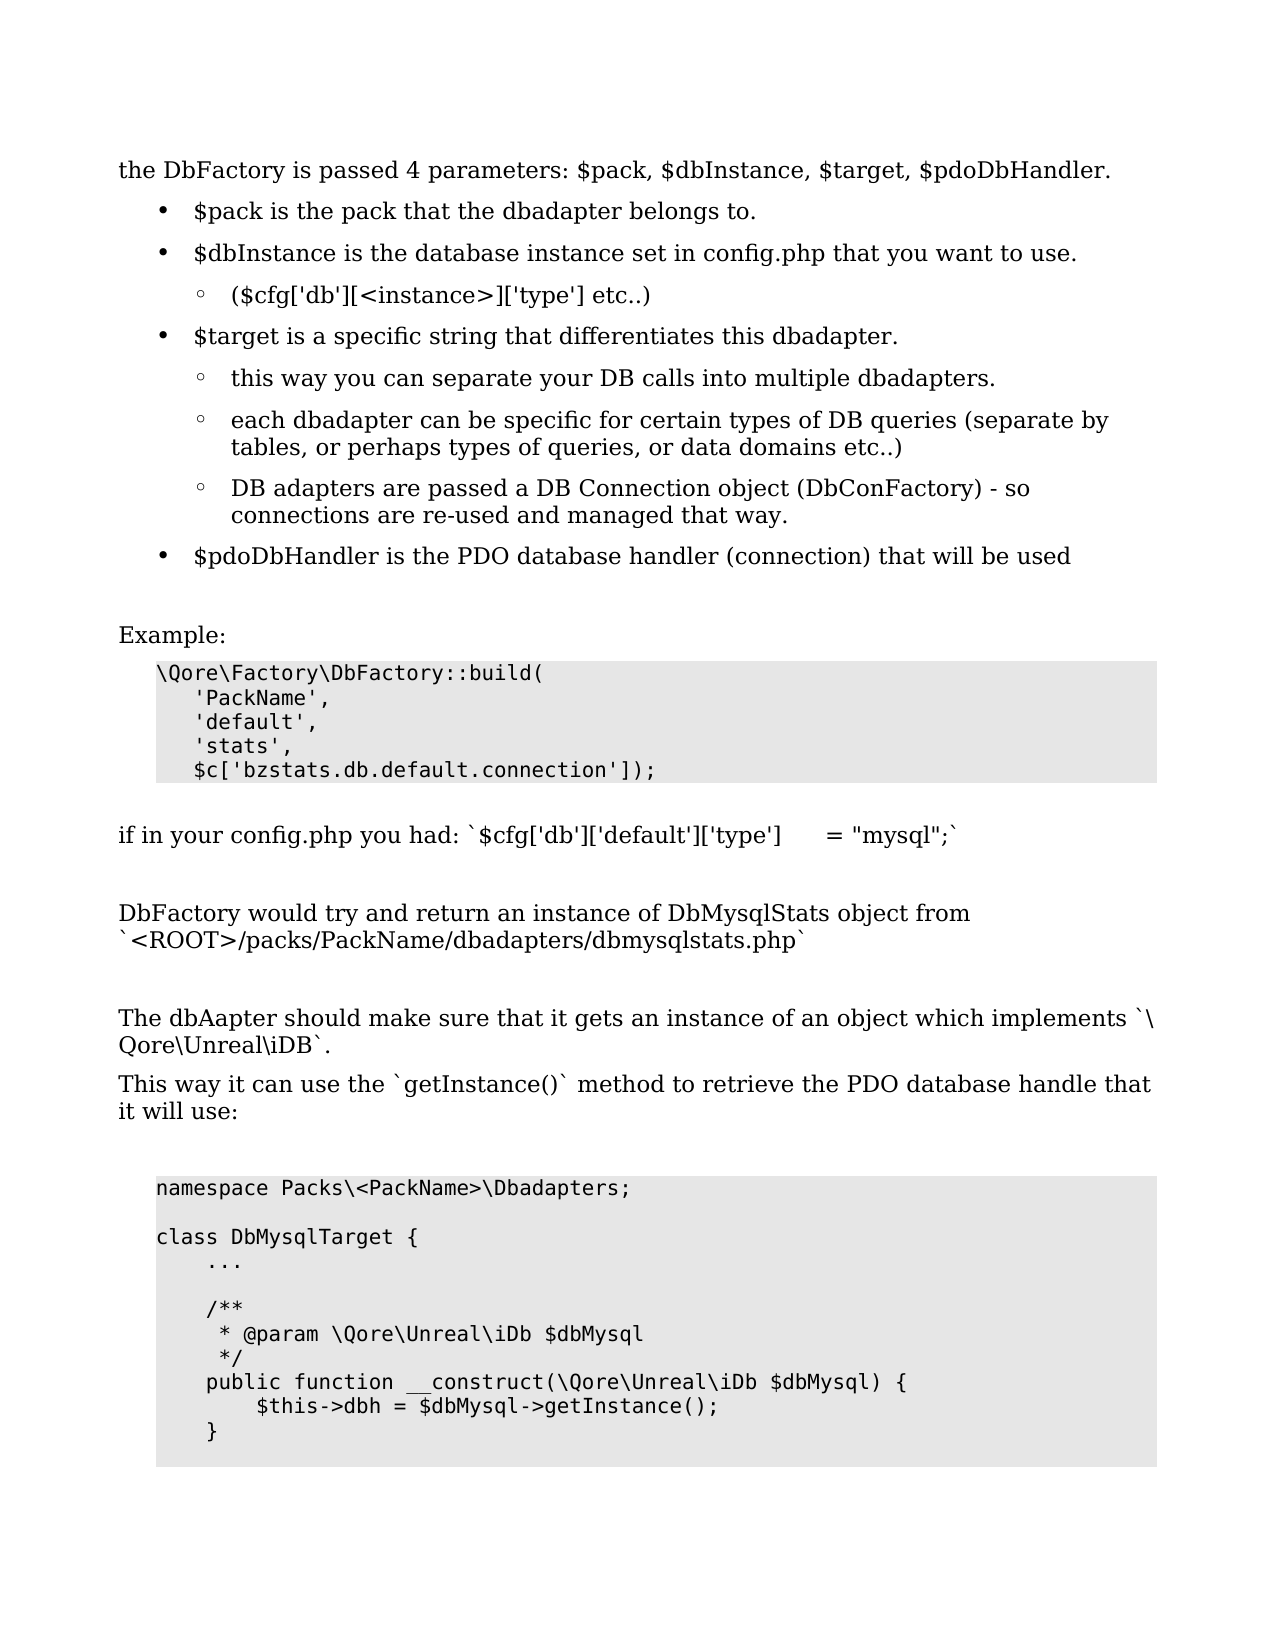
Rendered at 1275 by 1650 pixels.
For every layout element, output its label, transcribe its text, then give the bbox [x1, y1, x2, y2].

list DB adapters are passed a DB Connection object (DbConFactory) - so connections are re-used and managed that way. [193, 473, 1157, 529]
text $c['bzstats.db.default.connection']); [156, 758, 1157, 783]
text 'default', [156, 710, 1157, 734]
text the DbFactory is passed 4 parameters: $pack, $dbInstance, $target, $pdoDbHandler. [118, 157, 1157, 184]
text DbFactory would try and return an instance of DbMysqlStats object from `<ROOT>/packs/PackName/dbadapters/dbmysqlstats.php` [118, 900, 1157, 954]
list ($cfg['db'][<instance>]['type'] etc..) [193, 280, 1157, 309]
text 'stats', [156, 734, 1157, 758]
list $pdoDbHandler is the PDO database handler (connection) that will be used [156, 541, 1157, 571]
list this way you can separate your DB calls into multiple dbadapters. [193, 363, 1157, 392]
text This way it can use the `getInstance()` method to retrieve the PDO database handle that it will use: [118, 1071, 1157, 1124]
text $this->dbh = $dbMysql->getInstance(); [156, 1394, 1157, 1419]
text The dbAapter should make sure that it gets an instance of an object which implements `\Qore\Unreal\iDB`. [118, 1005, 1157, 1059]
text class DbMysqlTarget { [156, 1225, 1157, 1249]
text ... [156, 1249, 1157, 1273]
list each dbadapter can be specific for certain types of DB queries (separate by tables, or perhaps types of queries, or data domains etc..) [193, 405, 1157, 461]
text /** [156, 1297, 1157, 1322]
text */ [156, 1346, 1157, 1370]
text * @param \Qore\Unreal\iDb $dbMysql [156, 1322, 1157, 1346]
list $target is a specific string that differentiates this dbadapter. [156, 321, 1157, 351]
list $dbInstance is the database instance set in config.php that you want to use. [156, 238, 1157, 267]
text Example: [118, 622, 1157, 649]
text \Qore\Factory\DbFactory::build( [156, 661, 1157, 686]
text if in your config.php you had: `$cfg['db']['default']['type'] = "mysql";` [118, 822, 1157, 849]
text public function __construct(\Qore\Unreal\iDb $dbMysql) { [156, 1370, 1157, 1394]
text } [156, 1419, 1157, 1443]
text 'PackName', [156, 686, 1157, 710]
list $pack is the pack that the dbadapter belongs to. [156, 196, 1157, 226]
text namespace Packs\<PackName>\Dbadapters; [156, 1176, 1157, 1200]
